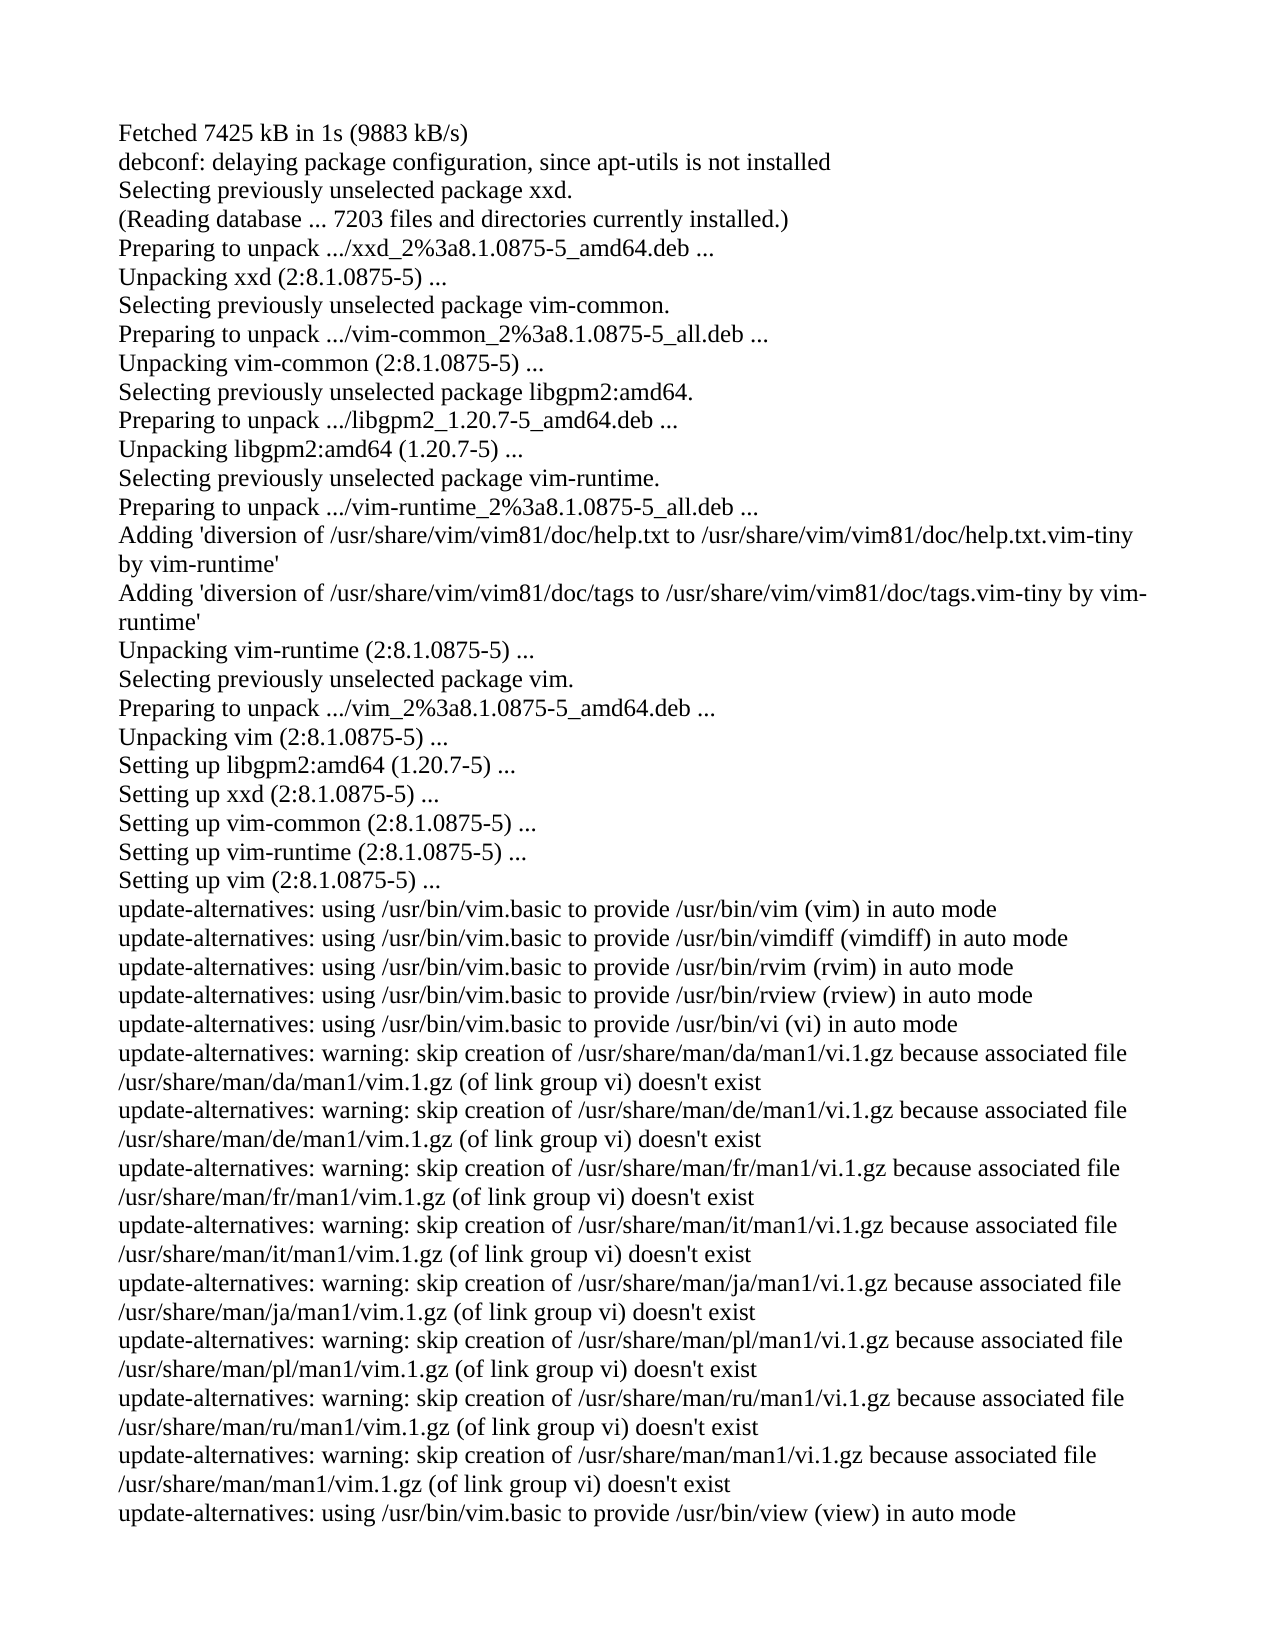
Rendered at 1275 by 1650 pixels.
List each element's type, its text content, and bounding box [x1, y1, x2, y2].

text debconf: delaying package configuration, since apt-utils is not installed [118, 147, 1157, 176]
text Unpacking vim-common (2:8.1.0875-5) ... [118, 348, 1157, 377]
text Setting up libgpm2:amd64 (1.20.7-5) ... [118, 751, 1157, 779]
text Selecting previously unselected package vim-common. [118, 291, 1157, 319]
text Selecting previously unselected package vim-runtime. [118, 463, 1157, 492]
text update-alternatives: warning: skip creation of /usr/share/man/pl/man1/vi.1.gz because associated file /usr/share/man/pl/man1/vim.1.gz (of link group vi) doesn't exist [118, 1326, 1157, 1383]
text Preparing to unpack .../vim-common_2%3a8.1.0875-5_all.deb ... [118, 319, 1157, 348]
text update-alternatives: warning: skip creation of /usr/share/man/it/man1/vi.1.gz because associated file /usr/share/man/it/man1/vim.1.gz (of link group vi) doesn't exist [118, 1211, 1157, 1268]
text Setting up vim-runtime (2:8.1.0875-5) ... [118, 837, 1157, 866]
text Setting up xxd (2:8.1.0875-5) ... [118, 779, 1157, 808]
text Preparing to unpack .../vim_2%3a8.1.0875-5_amd64.deb ... [118, 693, 1157, 722]
text Selecting previously unselected package xxd. [118, 176, 1157, 204]
text update-alternatives: using /usr/bin/vim.basic to provide /usr/bin/rview (rview) in auto mode [118, 981, 1157, 1009]
text update-alternatives: warning: skip creation of /usr/share/man/de/man1/vi.1.gz because associated file /usr/share/man/de/man1/vim.1.gz (of link group vi) doesn't exist [118, 1096, 1157, 1153]
text update-alternatives: warning: skip creation of /usr/share/man/man1/vi.1.gz because associated file /usr/share/man/man1/vim.1.gz (of link group vi) doesn't exist [118, 1441, 1157, 1498]
text update-alternatives: using /usr/bin/vim.basic to provide /usr/bin/vi (vi) in auto mode [118, 1009, 1157, 1038]
text update-alternatives: using /usr/bin/vim.basic to provide /usr/bin/vimdiff (vimdiff) in auto mode [118, 923, 1157, 952]
text update-alternatives: using /usr/bin/vim.basic to provide /usr/bin/rvim (rvim) in auto mode [118, 952, 1157, 981]
text update-alternatives: warning: skip creation of /usr/share/man/fr/man1/vi.1.gz because associated file /usr/share/man/fr/man1/vim.1.gz (of link group vi) doesn't exist [118, 1153, 1157, 1211]
text Preparing to unpack .../xxd_2%3a8.1.0875-5_amd64.deb ... [118, 233, 1157, 262]
text Preparing to unpack .../libgpm2_1.20.7-5_amd64.deb ... [118, 406, 1157, 434]
text Unpacking vim (2:8.1.0875-5) ... [118, 722, 1157, 751]
text update-alternatives: using /usr/bin/vim.basic to provide /usr/bin/vim (vim) in auto mode [118, 894, 1157, 923]
text Unpacking xxd (2:8.1.0875-5) ... [118, 262, 1157, 291]
text Setting up vim (2:8.1.0875-5) ... [118, 866, 1157, 894]
text Adding 'diversion of /usr/share/vim/vim81/doc/tags to /usr/share/vim/vim81/doc/tags.vim-tiny by vim-runtime' [118, 578, 1157, 636]
text Setting up vim-common (2:8.1.0875-5) ... [118, 808, 1157, 837]
text Unpacking libgpm2:amd64 (1.20.7-5) ... [118, 434, 1157, 463]
text (Reading database ... 7203 files and directories currently installed.) [118, 204, 1157, 233]
text Unpacking vim-runtime (2:8.1.0875-5) ... [118, 636, 1157, 664]
text update-alternatives: warning: skip creation of /usr/share/man/ja/man1/vi.1.gz because associated file /usr/share/man/ja/man1/vim.1.gz (of link group vi) doesn't exist [118, 1268, 1157, 1326]
text update-alternatives: warning: skip creation of /usr/share/man/da/man1/vi.1.gz because associated file /usr/share/man/da/man1/vim.1.gz (of link group vi) doesn't exist [118, 1038, 1157, 1096]
text Selecting previously unselected package vim. [118, 664, 1157, 693]
text Selecting previously unselected package libgpm2:amd64. [118, 377, 1157, 406]
text Fetched 7425 kB in 1s (9883 kB/s) [118, 118, 1157, 147]
text Preparing to unpack .../vim-runtime_2%3a8.1.0875-5_all.deb ... [118, 492, 1157, 521]
text Adding 'diversion of /usr/share/vim/vim81/doc/help.txt to /usr/share/vim/vim81/doc/help.txt.vim-tiny by vim-runtime' [118, 521, 1157, 578]
text update-alternatives: using /usr/bin/vim.basic to provide /usr/bin/view (view) in auto mode [118, 1498, 1157, 1527]
text update-alternatives: warning: skip creation of /usr/share/man/ru/man1/vi.1.gz because associated file /usr/share/man/ru/man1/vim.1.gz (of link group vi) doesn't exist [118, 1383, 1157, 1441]
